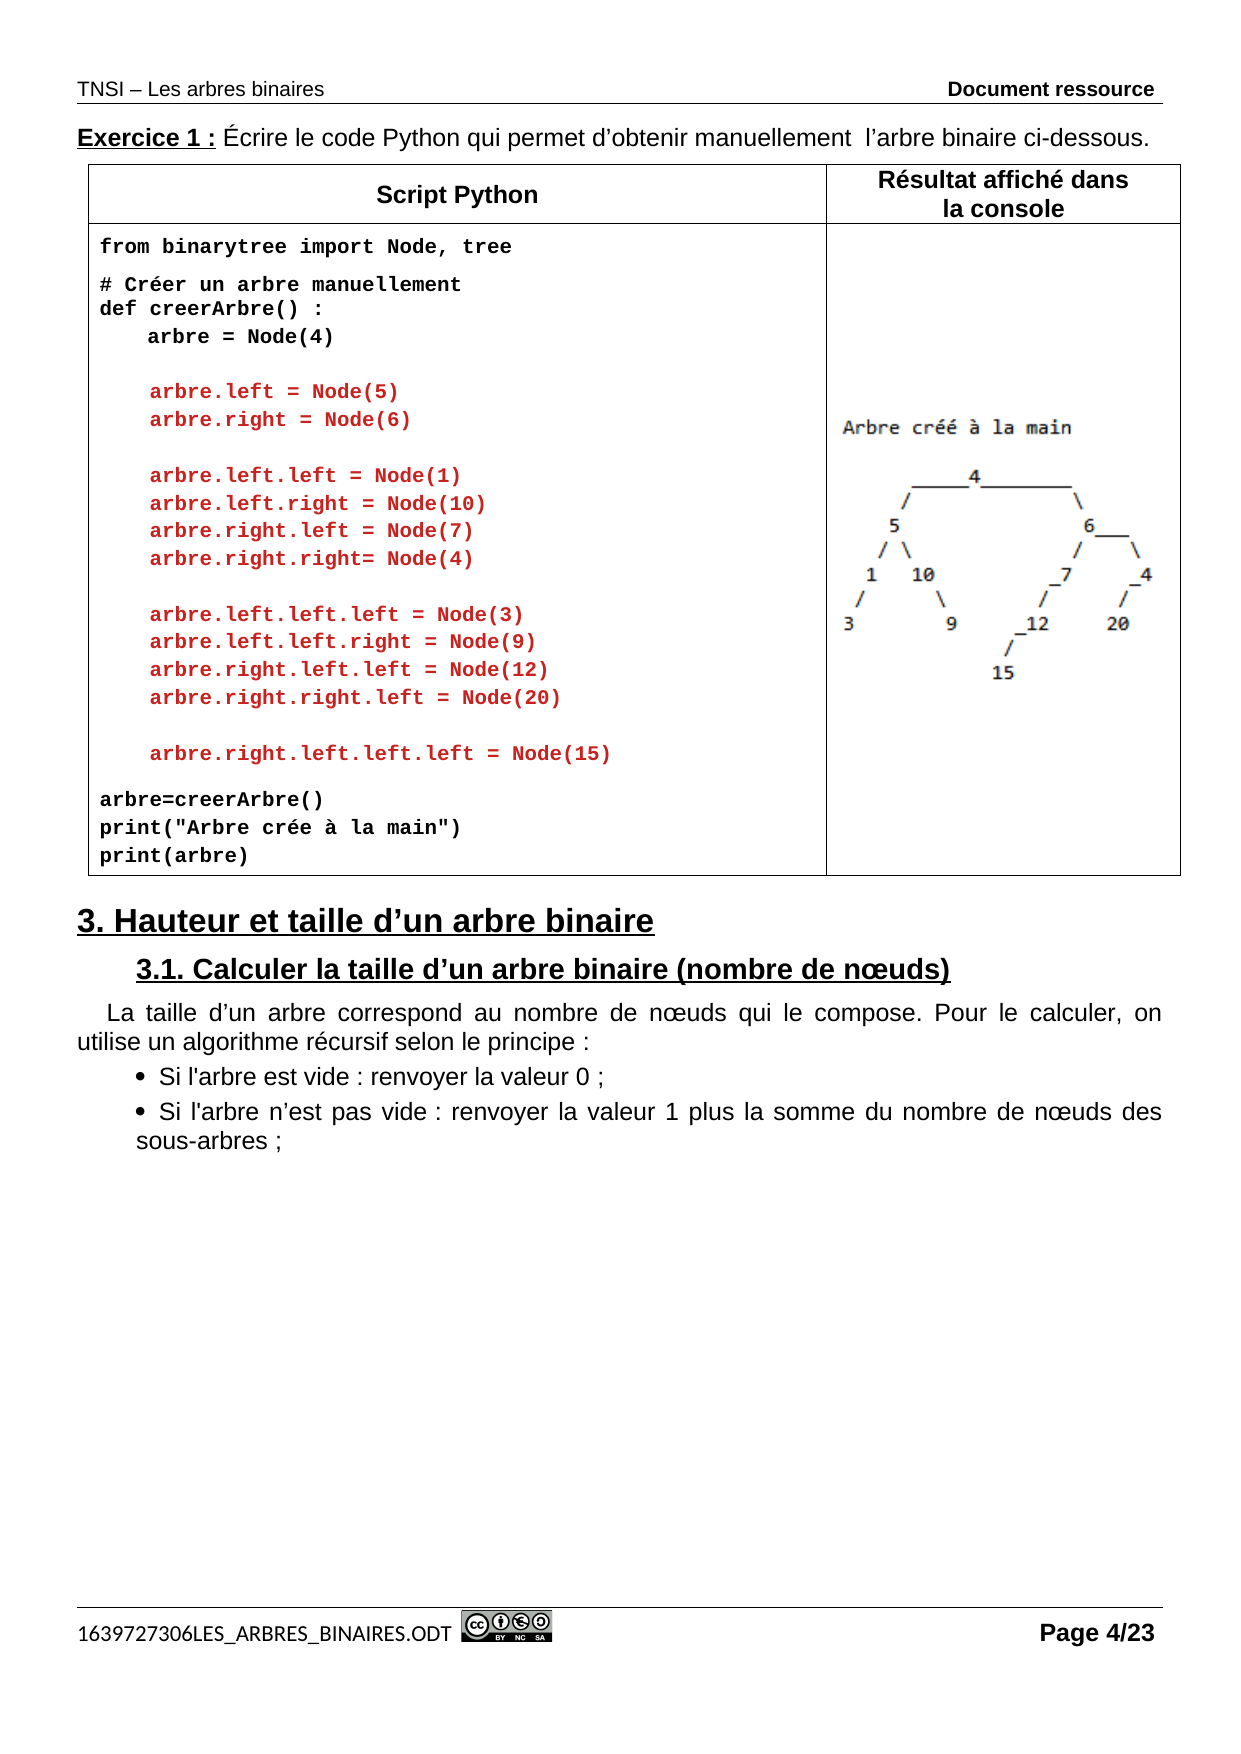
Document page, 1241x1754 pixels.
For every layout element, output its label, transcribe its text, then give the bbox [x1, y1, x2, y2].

picture [461, 1610, 553, 1642]
text Exercice 1 : Écrire le code Python qui permet d’obtenir manuellement l’arbre binaire ci-dessous. [77, 123, 1163, 152]
list Si l'arbre n’est pas vide : renvoyer la valeur 1 plus la somme du nombre de nœuds des sous-arbres ; [136, 1097, 1163, 1154]
table_header Résultat affiché dans la console [827, 165, 1180, 223]
table_cell [827, 224, 1180, 875]
list Hauteur et taille d’un arbre binaire [77, 901, 1163, 939]
picture [840, 413, 1159, 686]
table_cell from binarytree import Node, tree # Créer un arbre manuellement def creerArbre() : arbre = Node(4) arbre.left = Node(5) arbre.right = Node(6) arbre.left.left = Node(1) arbre.left.right = Node(10) arbre.right.left = Node(7) arbre.right.right= Node(4) arbre.left.left.left = Node(3) arbre.left.left.right = Node(9) arbre.right.left.left = Node(12) arbre.right.right.left = Node(20) arbre.right.left.left.left = Node(15) arbre=creerArbre() print("Arbre crée à la main") print(arbre) [89, 224, 826, 875]
text 3.1. Calculer la taille d’un arbre binaire (nombre de nœuds) [136, 952, 1163, 986]
text La taille d’un arbre correspond au nombre de nœuds qui le compose. Pour le calculer, on utilise un algorithme récursif selon le principe : [77, 998, 1163, 1056]
list Si l'arbre est vide : renvoyer la valeur 0 ; [136, 1062, 1163, 1091]
table_header Script Python [89, 165, 826, 223]
